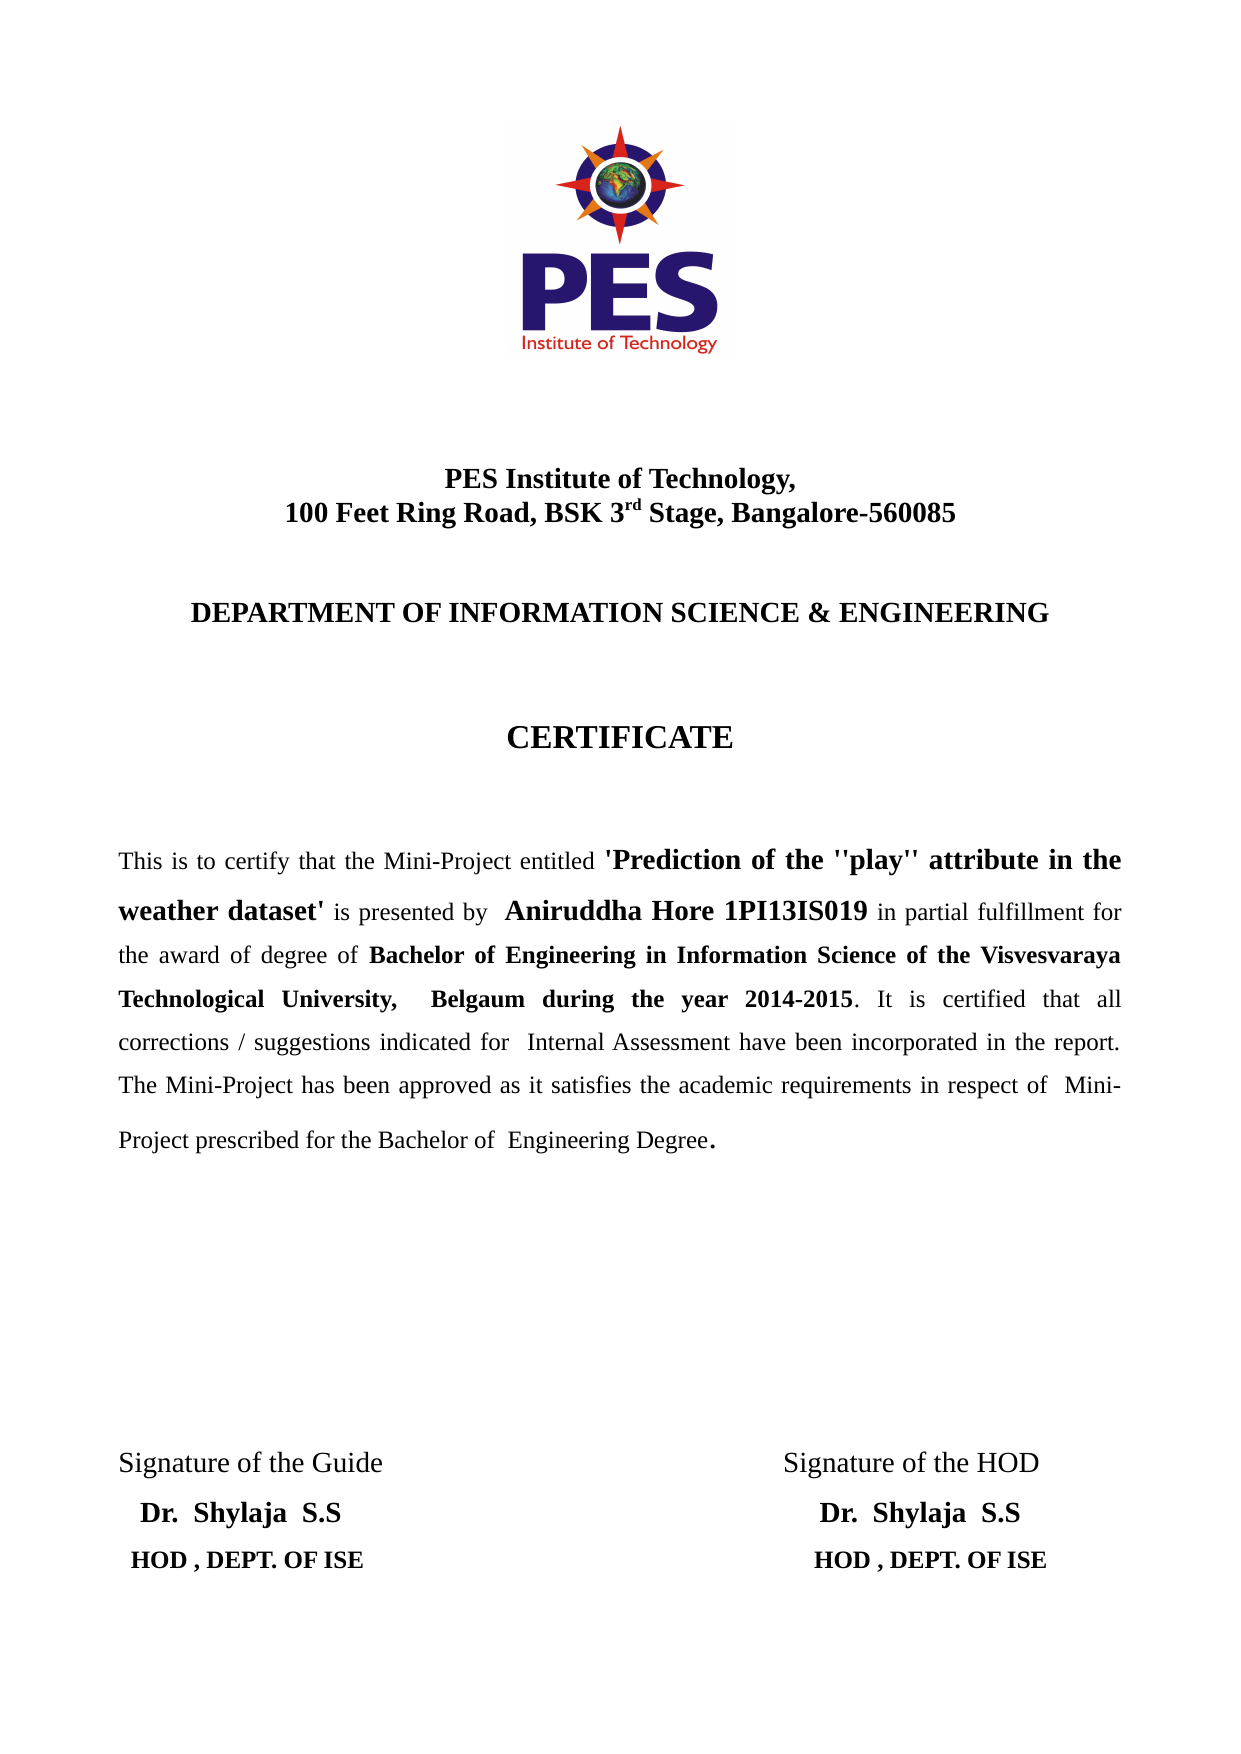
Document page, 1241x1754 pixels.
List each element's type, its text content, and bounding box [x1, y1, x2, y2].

text Signature of the Guide Signature of the HOD [118, 1445, 1122, 1478]
text CERTIFICATE [118, 718, 1122, 756]
text PES Institute of Technology, [118, 461, 1122, 495]
subtitle DEPARTMENT OF INFORMATION SCIENCE & ENGINEERING [118, 596, 1122, 629]
text This is to certify that the Mini-Project entitled 'Prediction of the ''play'' attribute in the weather dataset' is presented by Aniruddha Hore 1PI13IS019 in partial fulfillment for the award of degree of Bachelor of Engineering in Information Science of the Visvesvaraya Technological University, Belgaum during the year 2014-2015. It is certified that all corrections / suggestions indicated for Internal Assessment have been incorporated in the report. The Mini-Project has been approved as it satisfies the academic requirements in respect of Mini-Project prescribed for the Bachelor of Engineering Degree. [118, 842, 1122, 1156]
picture [507, 118, 733, 361]
text 100 Feet Ring Road, BSK 3rd Stage, Bangalore-560085 [118, 495, 1122, 528]
text HOD , DEPT. OF ISE HOD , DEPT. OF ISE [118, 1545, 1122, 1574]
text Dr. Shylaja S.S Dr. Shylaja S.S [118, 1495, 1122, 1529]
